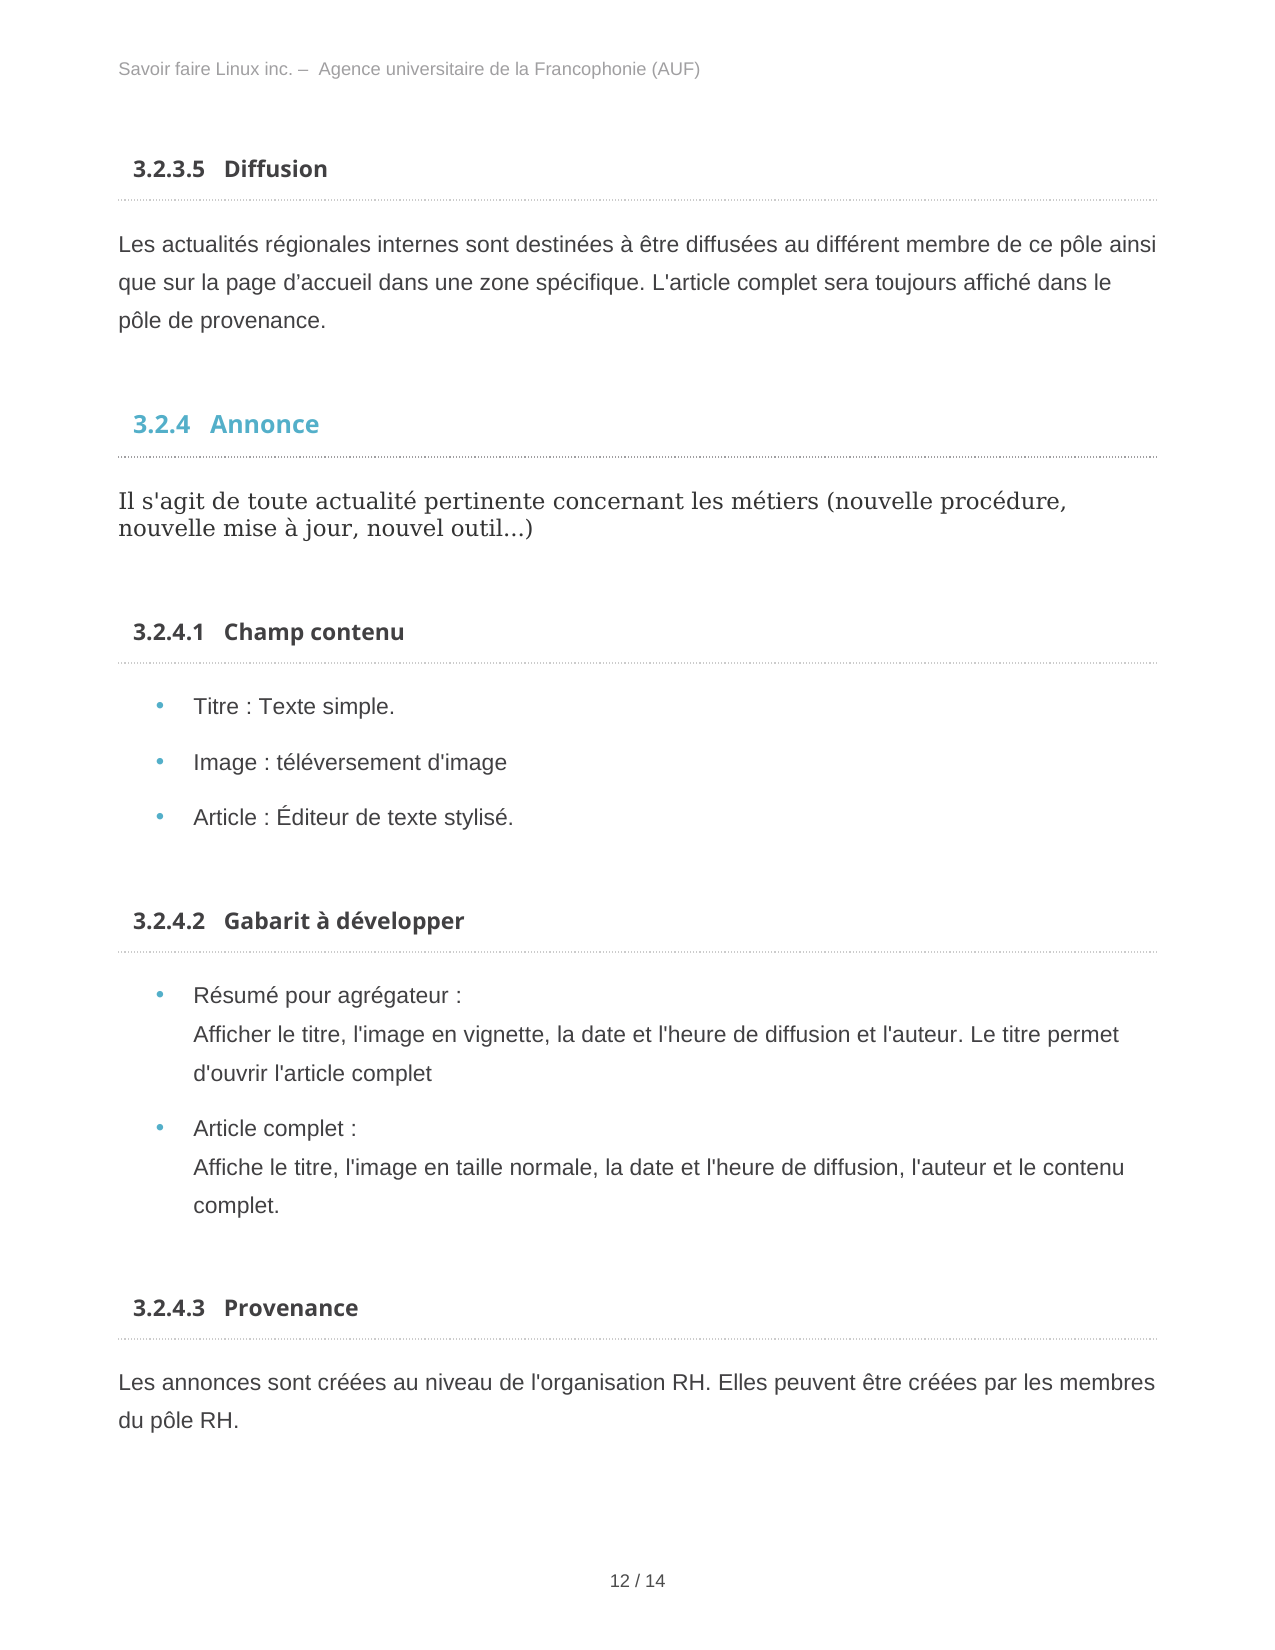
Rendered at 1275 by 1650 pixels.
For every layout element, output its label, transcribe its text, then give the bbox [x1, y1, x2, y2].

subtitle Champ contenu [118, 601, 1157, 664]
list Article : Éditeur de texte stylisé. [156, 805, 1157, 831]
list Résumé pour agrégateur : Afficher le titre, l'image en vignette, la date et l'heure de diffusion et l'auteur. Le titre permet d'ouvrir l'article complet [156, 983, 1157, 1086]
subtitle Provenance [118, 1277, 1157, 1340]
text Les actualités régionales internes sont destinées à être diffusées au différent membre de ce pôle ainsi que sur la page d’accueil dans une zone spécifique. L'article complet sera toujours affiché dans le pôle de provenance. [118, 231, 1157, 333]
subtitle Gabarit à développer [118, 890, 1157, 953]
list Image : téléversement d'image [156, 749, 1157, 776]
list Titre : Texte simple. [156, 694, 1157, 720]
subtitle Diffusion [118, 138, 1157, 201]
text Il s'agit de toute actualité pertinente concernant les métiers (nouvelle procédure, nouvelle mise à jour, nouvel outil...) [118, 488, 1157, 542]
text Les annonces sont créées au niveau de l'organisation RH. Elles peuvent être créées par les membres du pôle RH. [118, 1370, 1157, 1434]
subtitle Annonce [118, 392, 1157, 458]
list Article complet : Affiche le titre, l'image en taille normale, la date et l'heure de diffusion, l'auteur et le contenu complet. [156, 1115, 1157, 1218]
